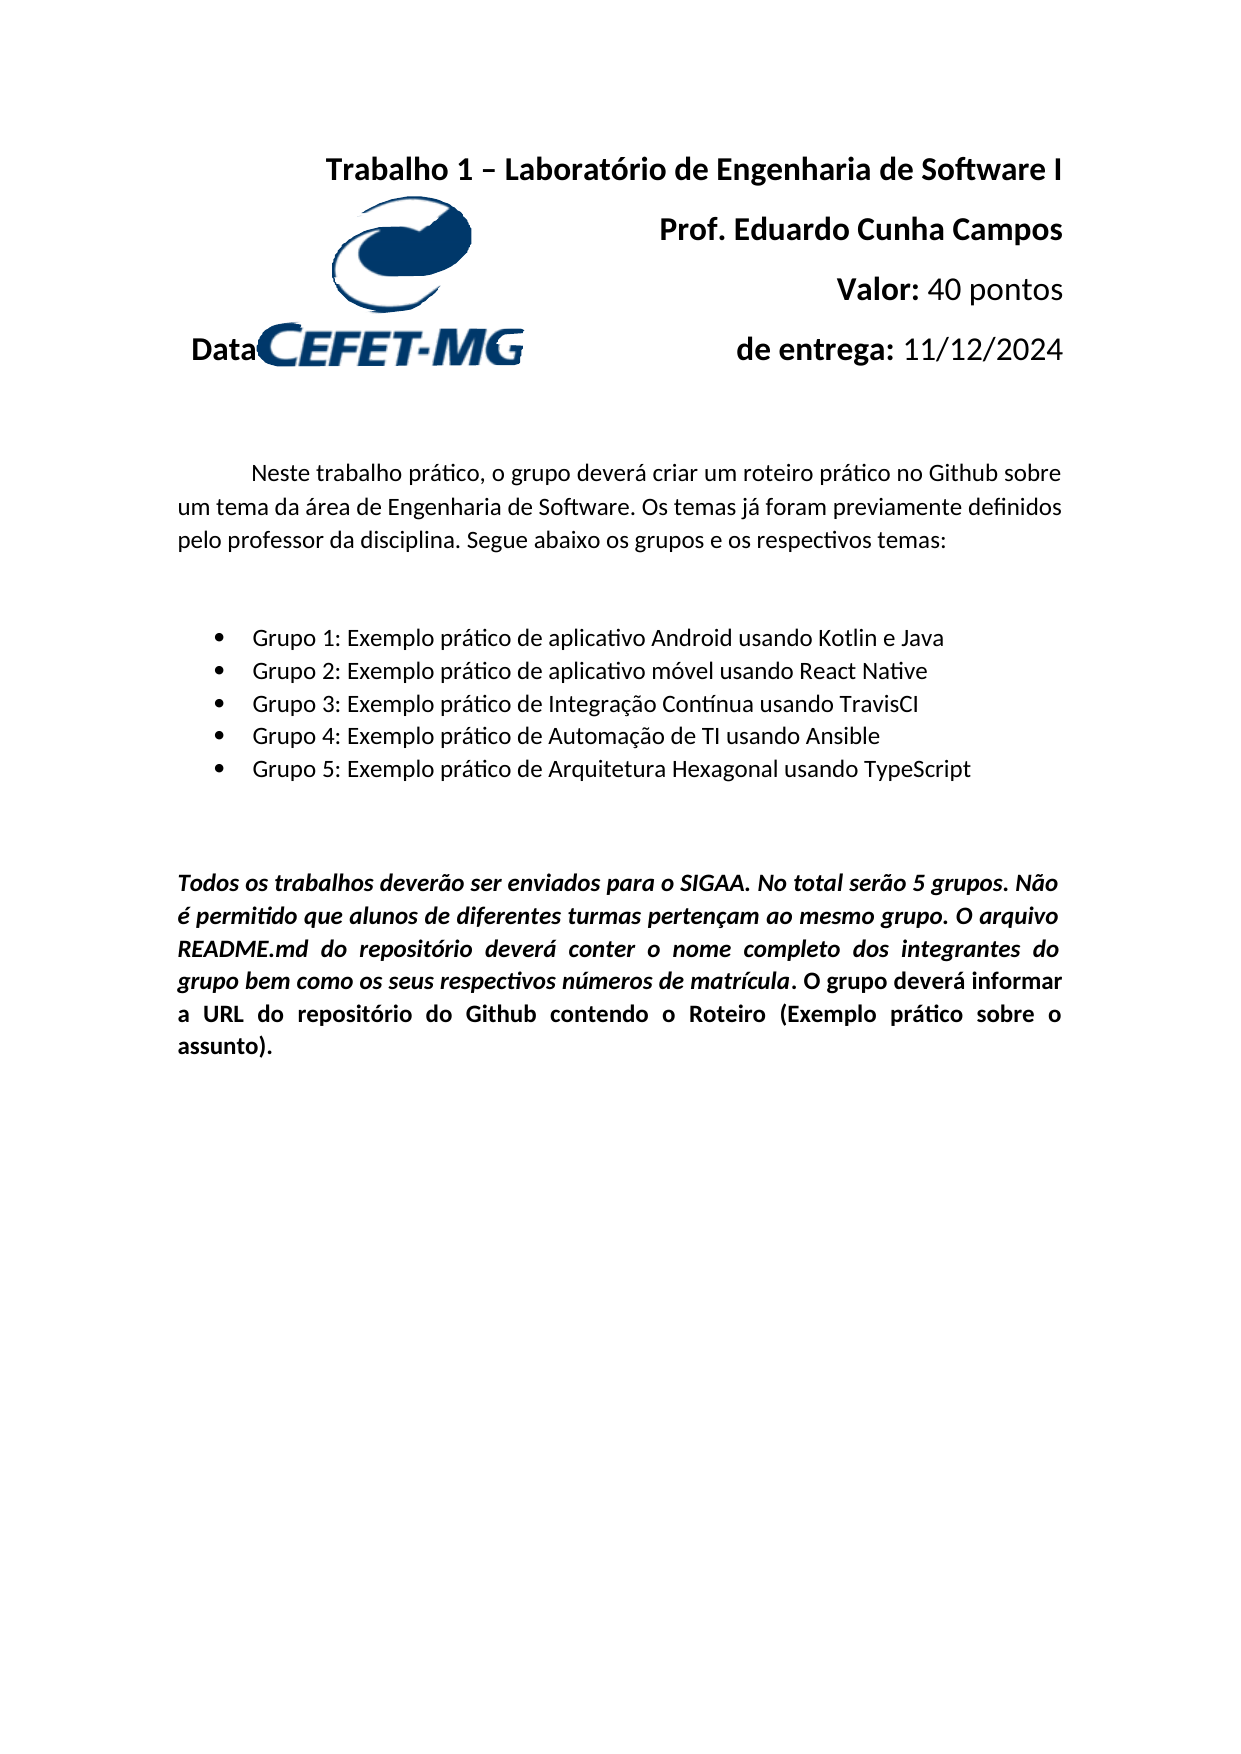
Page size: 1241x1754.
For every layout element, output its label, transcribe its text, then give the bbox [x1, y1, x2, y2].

text Todos os trabalhos deverão ser enviados para o SIGAA. No total serão 5 grupos. Não é permitido que alunos de diferentes turmas pertençam ao mesmo grupo. O arquivo README.md do repositório deverá conter o nome completo dos integrantes do grupo bem como os seus respectivos números de matrícula. O grupo deverá informar a URL do repositório do Github contendo o Roteiro (Exemplo prático sobre o assunto). [177, 867, 1063, 1061]
text [325, 268, 364, 309]
text [325, 208, 446, 248]
list Grupo 2: Exemplo prático de aplicativo móvel usando React Native [215, 655, 1063, 686]
list Grupo 1: Exemplo prático de aplicativo Android usando Kotlin e Java [215, 623, 1063, 653]
list Grupo 4: Exemplo prático de Automação de TI usando Ansible [215, 720, 1063, 751]
text Trabalho 1 – Laboratório de Engenharia de Software I [177, 148, 1063, 188]
text Valor: 40 pontos [335, 268, 1063, 309]
list Grupo 5: Exemplo prático de Arquitetura Hexagonal usando TypeScript [215, 753, 1063, 783]
list Grupo 3: Exemplo prático de Integração Contínua usando TravisCI [215, 688, 1063, 718]
text Neste trabalho prático, o grupo deverá criar um roteiro prático no Github sobre um tema da área de Engenharia de Software. Os temas já foram previamente definidos pelo professor da disciplina. Segue abaixo os grupos e os respectivos temas: [177, 449, 1063, 554]
text Data de entrega: 11/12/2024 [177, 328, 1063, 369]
text Prof. Eduardo Cunha Campos [457, 208, 1063, 248]
